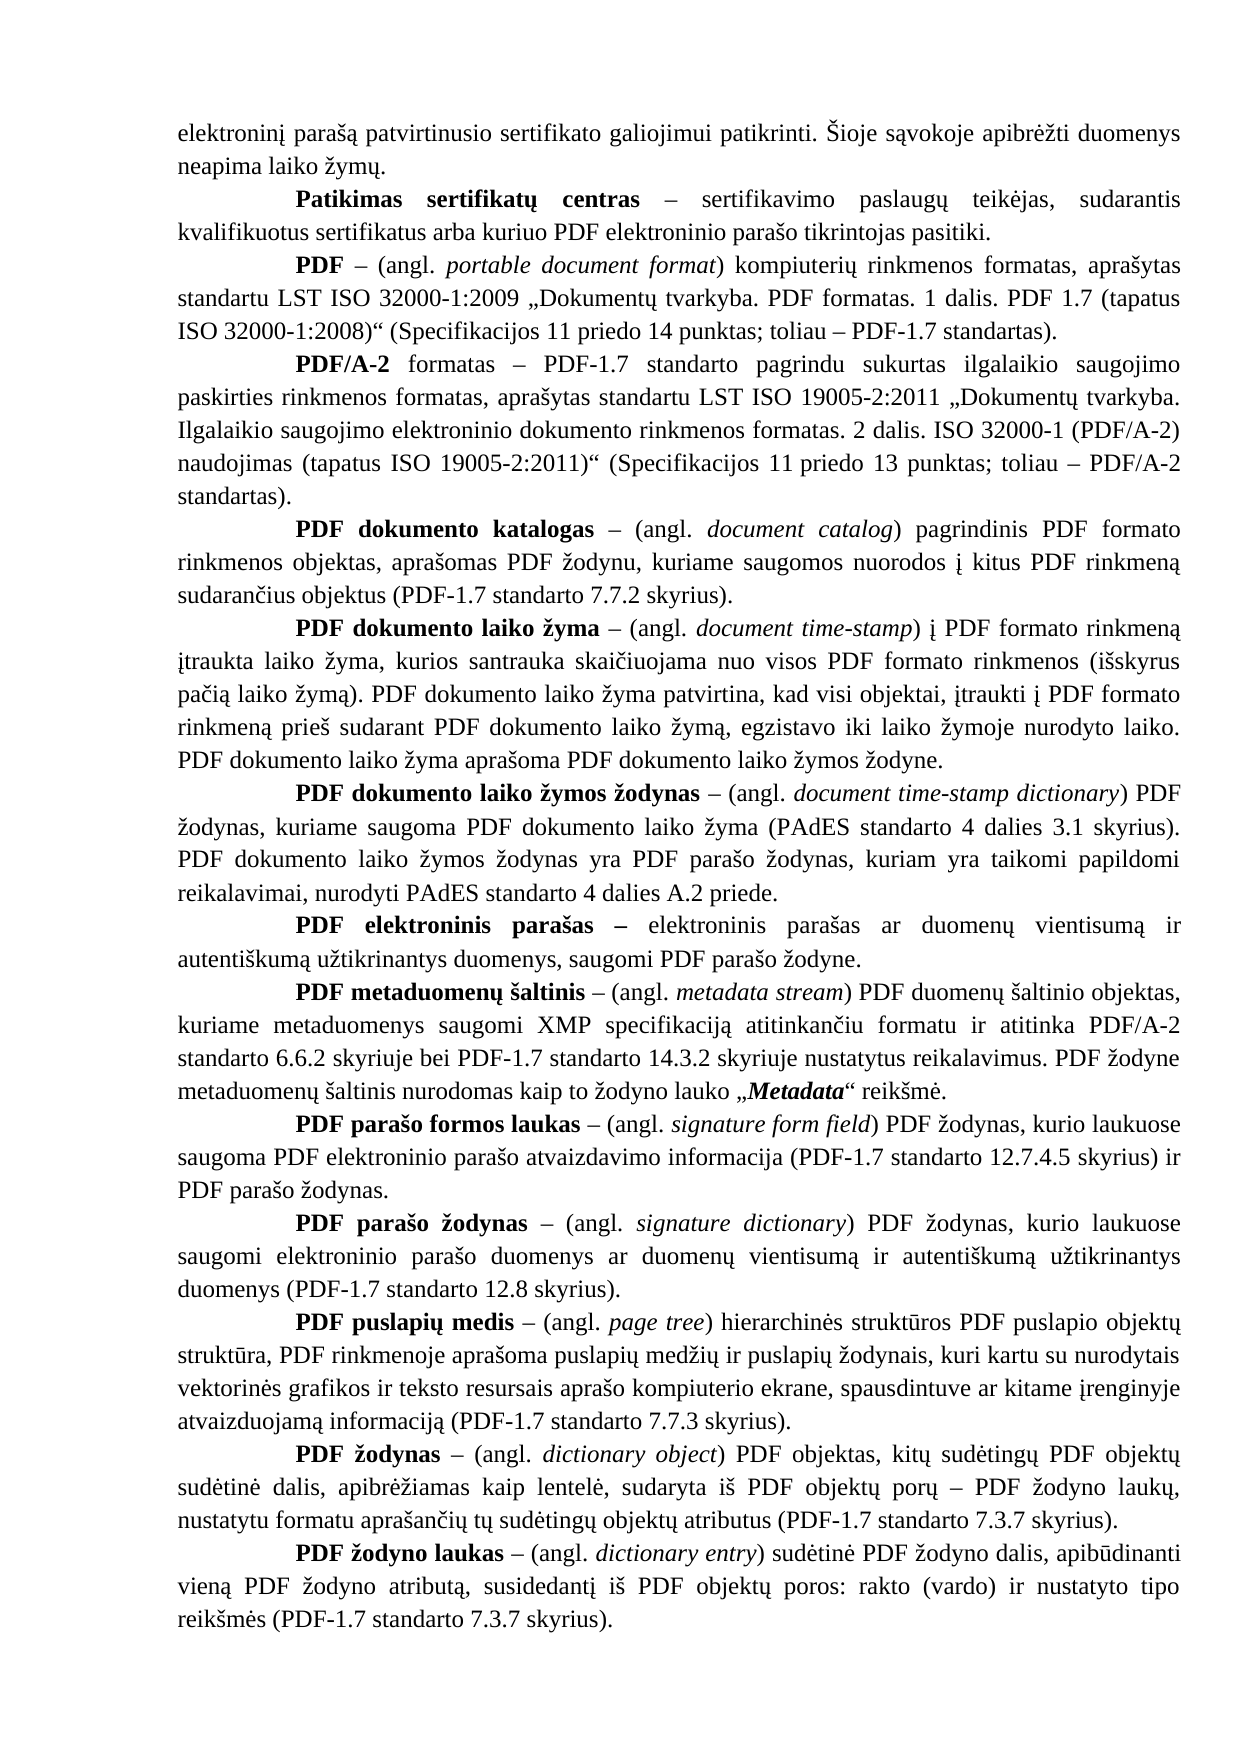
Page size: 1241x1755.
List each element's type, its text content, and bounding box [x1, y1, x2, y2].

text PDF parašo formos laukas – (angl. signature form field) PDF žodynas, kurio laukuose saugoma PDF elektroninio parašo atvaizdavimo informacija (PDF-1.7 standarto 12.7.4.5 skyrius) ir PDF parašo žodynas. [177, 1109, 1181, 1203]
text PDF parašo žodynas – (angl. signature dictionary) PDF žodynas, kurio laukuose saugomi elektroninio parašo duomenys ar duomenų vientisumą ir autentiškumą užtikrinantys duomenys (PDF-1.7 standarto 12.8 skyrius). [177, 1208, 1181, 1303]
text PDF dokumento laiko žyma – (angl. document time-stamp) į PDF formato rinkmeną įtraukta laiko žyma, kurios santrauka skaičiuojama nuo visos PDF formato rinkmenos (išskyrus pačią laiko žymą). PDF dokumento laiko žyma patvirtina, kad visi objektai, įtraukti į PDF formato rinkmeną prieš sudarant PDF dokumento laiko žymą, egzistavo iki laiko žymoje nurodyto laiko. PDF dokumento laiko žyma aprašoma PDF dokumento laiko žymos žodyne. [177, 613, 1181, 774]
text PDF dokumento katalogas – (angl. document catalog) pagrindinis PDF formato rinkmenos objektas, aprašomas PDF žodynu, kuriame saugomos nuorodos į kitus PDF rinkmeną sudarančius objektus (PDF-1.7 standarto 7.7.2 skyrius). [177, 514, 1181, 609]
text PDF/A-2 formatas – PDF-1.7 standarto pagrindu sukurtas ilgalaikio saugojimo paskirties rinkmenos formatas, aprašytas standartu LST ISO 19005-2:2011 „Dokumentų tvarkyba. Ilgalaikio saugojimo elektroninio dokumento rinkmenos formatas. 2 dalis. ISO 32000-1 (PDF/A-2) naudojimas (tapatus ISO 19005-2:2011)“ (Specifikacijos 11 priedo 13 punktas; toliau – PDF/A-2 standartas). [177, 349, 1181, 510]
text PDF žodynas – (angl. dictionary object) PDF objektas, kitų sudėtingų PDF objektų sudėtinė dalis, apibrėžiamas kaip lentelė, sudaryta iš PDF objektų porų – PDF žodyno laukų, nustatytu formatu aprašančių tų sudėtingų objektų atributus (PDF-1.7 standarto 7.3.7 skyrius). [177, 1439, 1181, 1534]
text elektroninį parašą patvirtinusio sertifikato galiojimui patikrinti. Šioje sąvokoje apibrėžti duomenys neapima laiko žymų. [177, 118, 1181, 180]
text PDF – (angl. portable document format) kompiuterių rinkmenos formatas, aprašytas standartu LST ISO 32000-1:2009 „Dokumentų tvarkyba. PDF formatas. 1 dalis. PDF 1.7 (tapatus ISO 32000-1:2008)“ (Specifikacijos 11 priedo 14 punktas; toliau – PDF-1.7 standartas). [177, 250, 1181, 345]
text PDF puslapių medis – (angl. page tree) hierarchinės struktūros PDF puslapio objektų struktūra, PDF rinkmenoje aprašoma puslapių medžių ir puslapių žodynais, kuri kartu su nurodytais vektorinės grafikos ir teksto resursais aprašo kompiuterio ekrane, spausdintuve ar kitame įrenginyje atvaizduojamą informaciją (PDF-1.7 standarto 7.7.3 skyrius). [177, 1307, 1181, 1435]
text PDF dokumento laiko žymos žodynas – (angl. document time-stamp dictionary) PDF žodynas, kuriame saugoma PDF dokumento laiko žyma (PAdES standarto 4 dalies 3.1 skyrius). PDF dokumento laiko žymos žodynas yra PDF parašo žodynas, kuriam yra taikomi papildomi reikalavimai, nurodyti PAdES standarto 4 dalies A.2 priede. [177, 778, 1181, 906]
text PDF elektroninis parašas – elektroninis parašas ar duomenų vientisumą ir autentiškumą užtikrinantys duomenys, saugomi PDF parašo žodyne. [177, 911, 1181, 972]
text PDF žodyno laukas – (angl. dictionary entry) sudėtinė PDF žodyno dalis, apibūdinanti vieną PDF žodyno atributą, susidedantį iš PDF objektų poros: rakto (vardo) ir nustatyto tipo reikšmės (PDF-1.7 standarto 7.3.7 skyrius). [177, 1538, 1181, 1633]
text PDF metaduomenų šaltinis – (angl. metadata stream) PDF duomenų šaltinio objektas, kuriame metaduomenys saugomi XMP specifikaciją atitinkančiu formatu ir atitinka PDF/A-2 standarto 6.6.2 skyriuje bei PDF-1.7 standarto 14.3.2 skyriuje nustatytus reikalavimus. PDF žodyne metaduomenų šaltinis nurodomas kaip to žodyno lauko „Metadata“ reikšmė. [177, 977, 1181, 1104]
text Patikimas sertifikatų centras – sertifikavimo paslaugų teikėjas, sudarantis kvalifikuotus sertifikatus arba kuriuo PDF elektroninio parašo tikrintojas pasitiki. [177, 184, 1181, 246]
